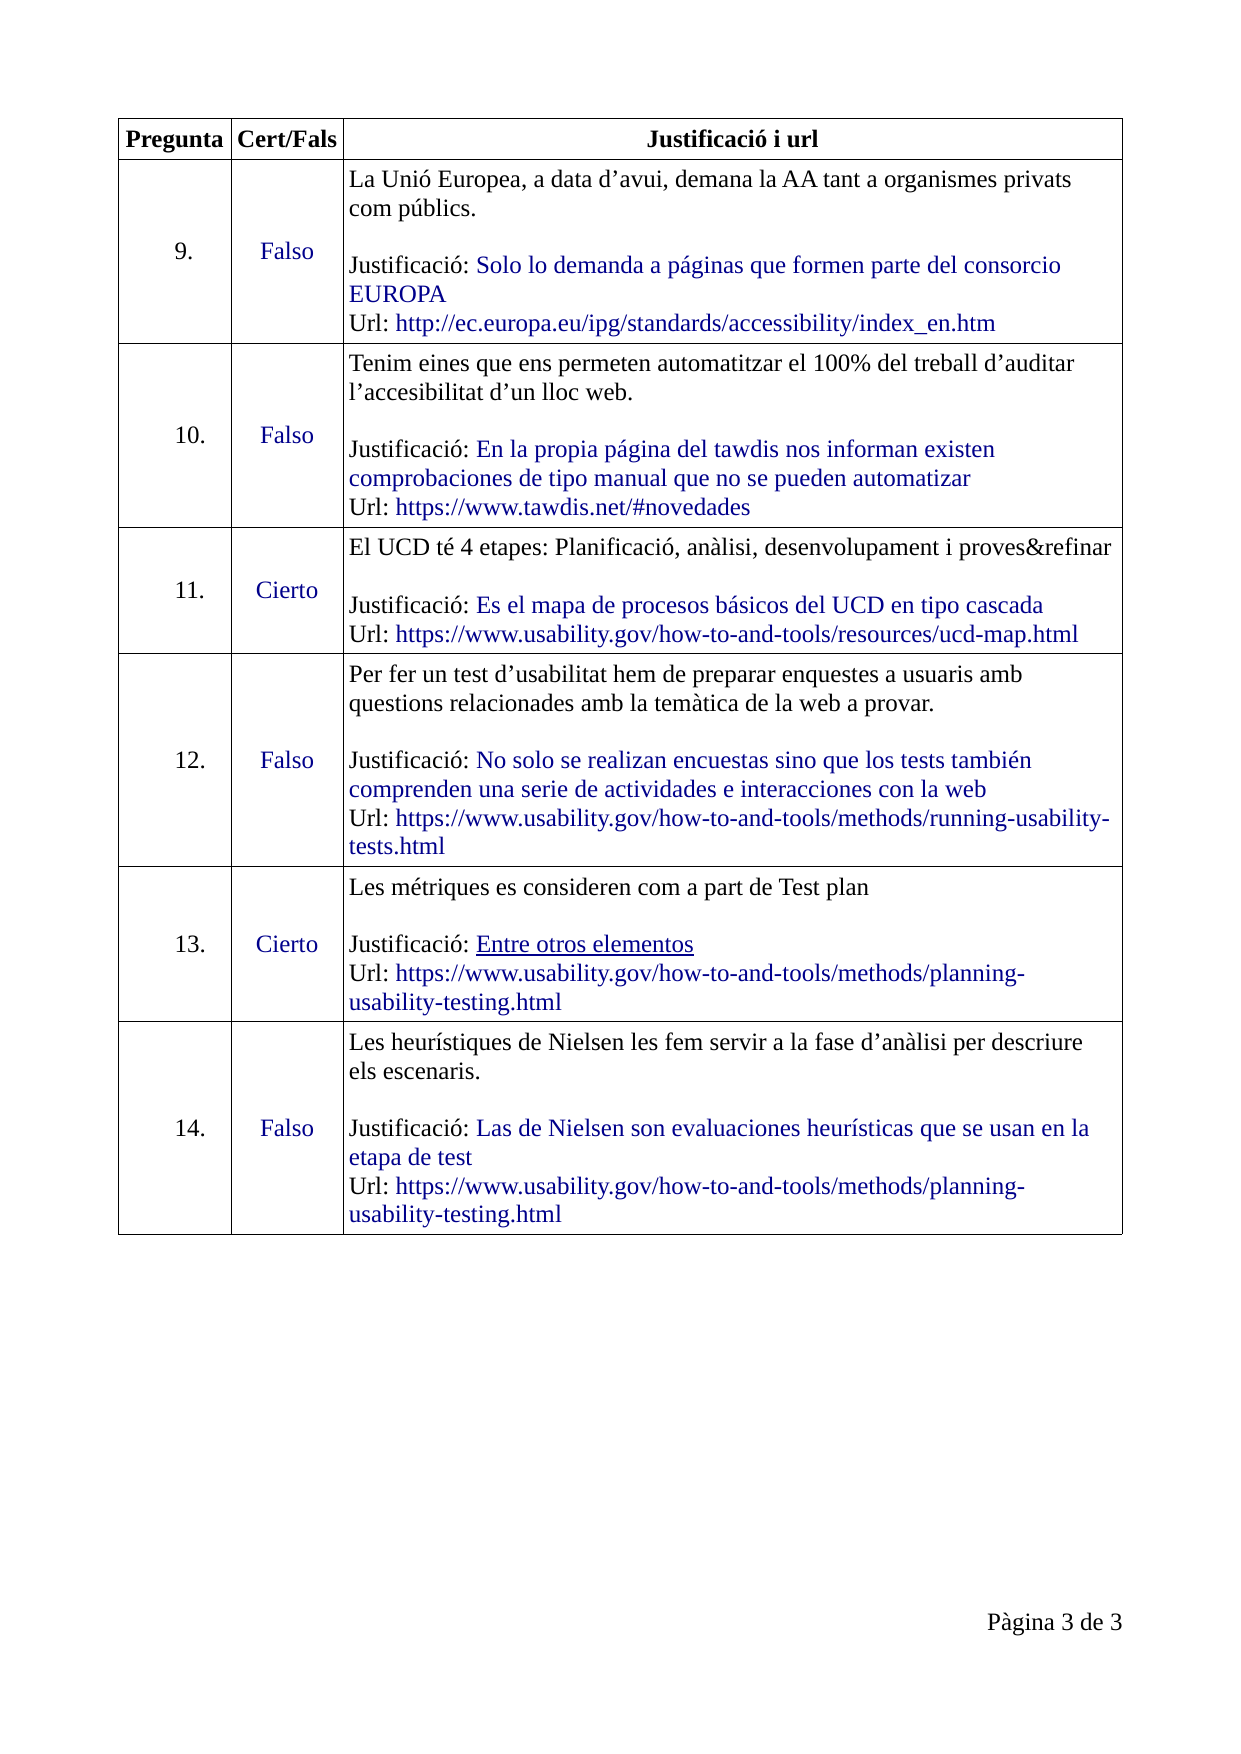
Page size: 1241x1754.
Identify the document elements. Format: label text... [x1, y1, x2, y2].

table_cell Per fer un test d’usabilitat hem de preparar enquestes a usuaris amb questions relacionades amb la temàtica de la web a provar. Justificació: No solo se realizan encuestas sino que los tests también comprenden una serie de actividades e interacciones con la web Url: https://www.usability.gov/how-to-and-tools/methods/running-usability-tests.html [344, 654, 1122, 866]
table_cell Falso [232, 344, 343, 527]
table_cell Falso [232, 160, 343, 342]
table_cell [119, 528, 231, 653]
table_cell [119, 344, 231, 527]
table_cell [119, 654, 231, 866]
table_cell Falso [232, 654, 343, 866]
table_cell Cierto [232, 867, 343, 1021]
table_cell [119, 867, 231, 1021]
table_cell [119, 160, 231, 342]
table_cell [119, 1022, 231, 1234]
table_cell La Unió Europea, a data d’avui, demana la AA tant a organismes privats com públics. Justificació: Solo lo demanda a páginas que formen parte del consorcio EUROPA Url: http://ec.europa.eu/ipg/standards/accessibility/index_en.htm [344, 160, 1122, 342]
table_cell Cierto [232, 528, 343, 653]
table_cell El UCD té 4 etapes: Planificació, anàlisi, desenvolupament i proves&refinar Justificació: Es el mapa de procesos básicos del UCD en tipo cascada Url: https://www.usability.gov/how-to-and-tools/resources/ucd-map.html [344, 528, 1122, 653]
table_header Cert/Fals [232, 119, 343, 158]
table_header Pregunta [119, 119, 231, 158]
table_cell Les métriques es consideren com a part de Test plan Justificació: Entre otros elementos Url: https://www.usability.gov/how-to-and-tools/methods/planning-usability-testing.html [344, 867, 1122, 1021]
table_cell Tenim eines que ens permeten automatitzar el 100% del treball d’auditar l’accesibilitat d’un lloc web. Justificació: En la propia página del tawdis nos informan existen comprobaciones de tipo manual que no se pueden automatizar Url: https://www.tawdis.net/#novedades [344, 344, 1122, 527]
table_cell Les heurístiques de Nielsen les fem servir a la fase d’anàlisi per descriure els escenaris. Justificació: Las de Nielsen son evaluaciones heurísticas que se usan en la etapa de test Url: https://www.usability.gov/how-to-and-tools/methods/planning-usability-testing.html [344, 1022, 1122, 1234]
table_cell Falso [232, 1022, 343, 1234]
table_header Justificació i url [344, 119, 1122, 158]
